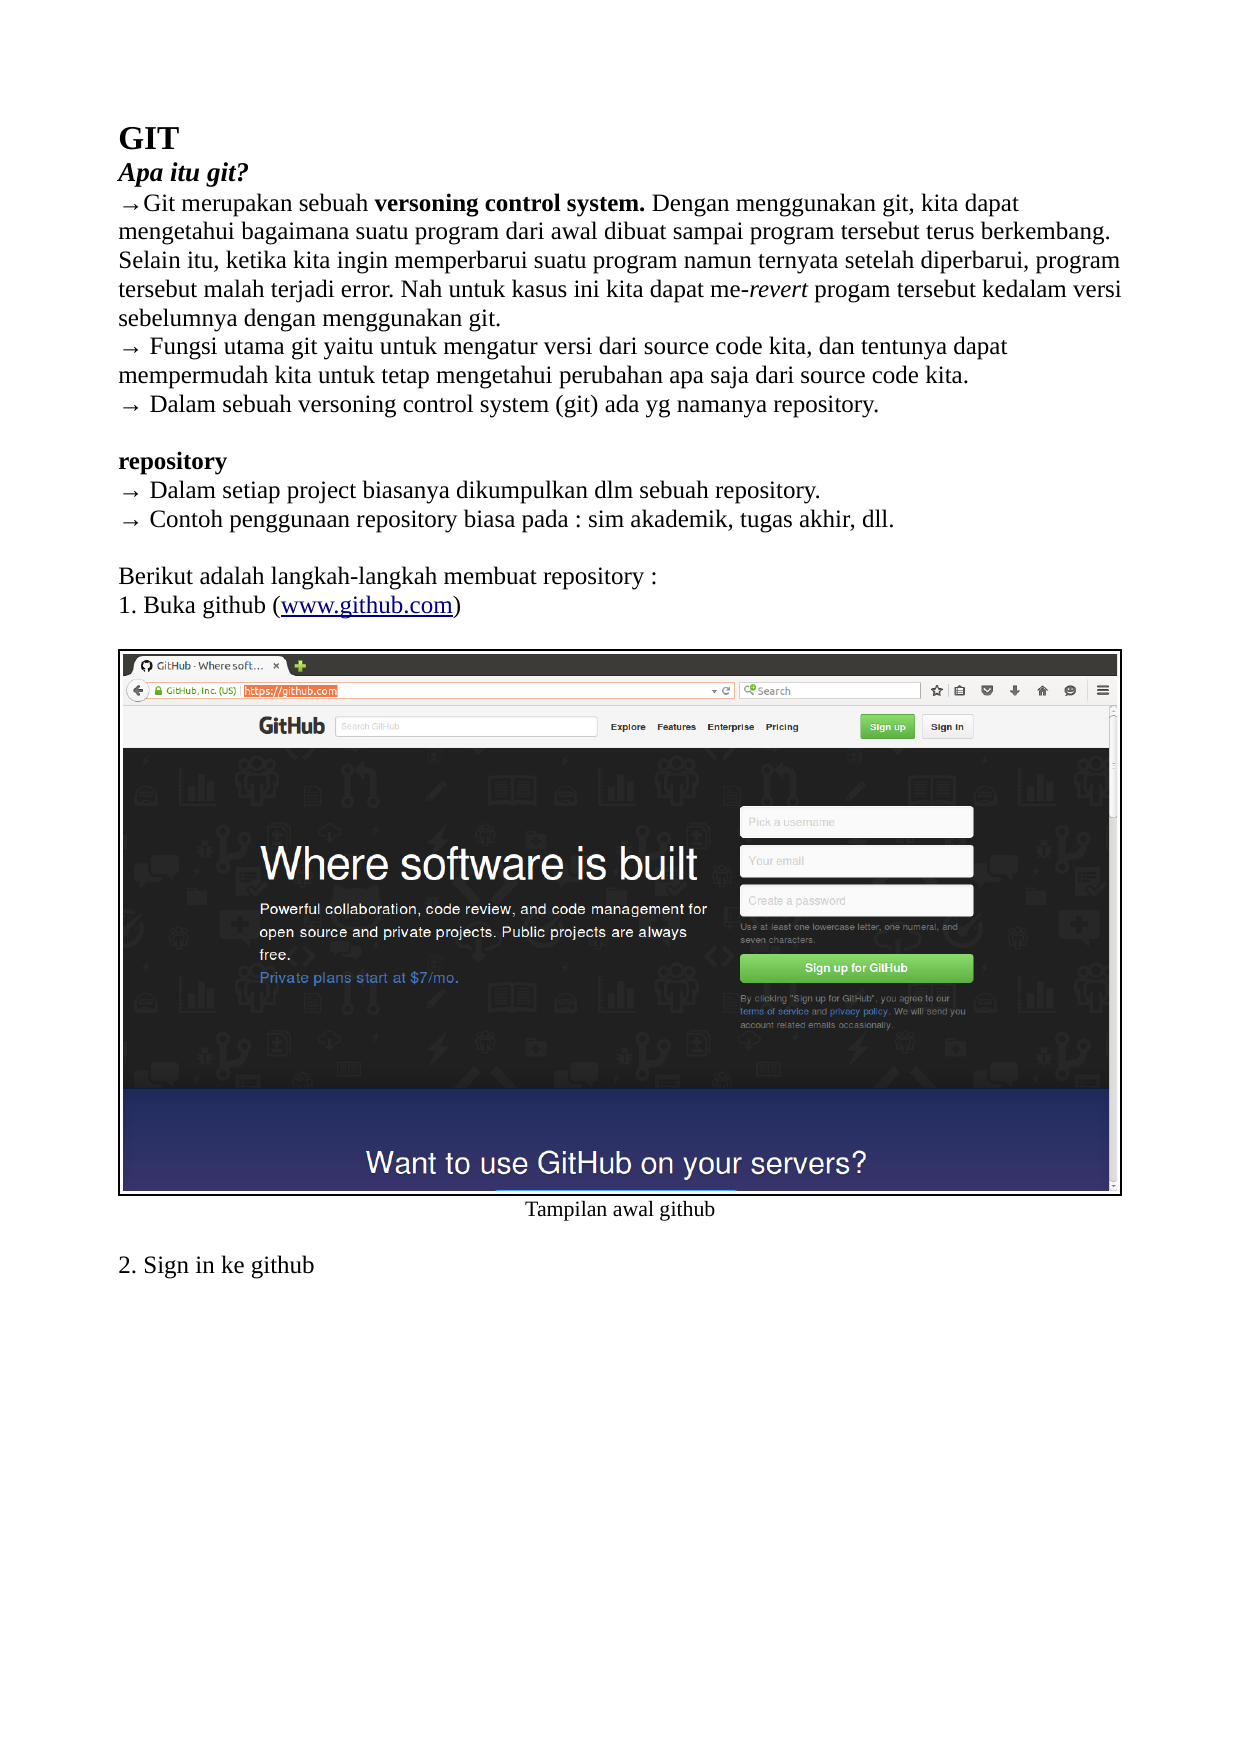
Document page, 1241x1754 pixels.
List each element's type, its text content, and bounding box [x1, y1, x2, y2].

text [118, 644, 1122, 649]
picture [123, 654, 1118, 1191]
text Tampilan awal github [118, 1196, 1122, 1221]
text 1. Buka github (www.github.com) [118, 590, 1122, 619]
text → Contoh penggunaan repository biasa pada : sim akademik, tugas akhir, dll. [118, 504, 1122, 533]
text Apa itu git? [118, 156, 1122, 188]
text → Dalam setiap project biasanya dikumpulkan dlm sebuah repository. [118, 475, 1122, 504]
text → Fungsi utama git yaitu untuk mengatur versi dari source code kita, dan tentunya dapat mempermudah kita untuk tetap mengetahui perubahan apa saja dari source code kita. [118, 331, 1122, 389]
text [120, 651, 1120, 1194]
text →Git merupakan sebuah versoning control system. Dengan menggunakan git, kita dapat mengetahui bagaimana suatu program dari awal dibuat sampai program tersebut terus berkembang. Selain itu, ketika kita ingin memperbarui suatu program namun ternyata setelah diperbarui, program tersebut malah terjadi error. Nah untuk kasus ini kita dapat me-revert progam tersebut kedalam versi sebelumnya dengan menggunakan git. [118, 188, 1122, 331]
text repository [118, 446, 1122, 475]
text → Dalam sebuah versoning control system (git) ada yg namanya repository. [118, 389, 1122, 418]
text Berikut adalah langkah-langkah membuat repository : [118, 561, 1122, 590]
text GIT [118, 118, 1122, 156]
text 2. Sign in ke github [118, 1250, 1122, 1279]
